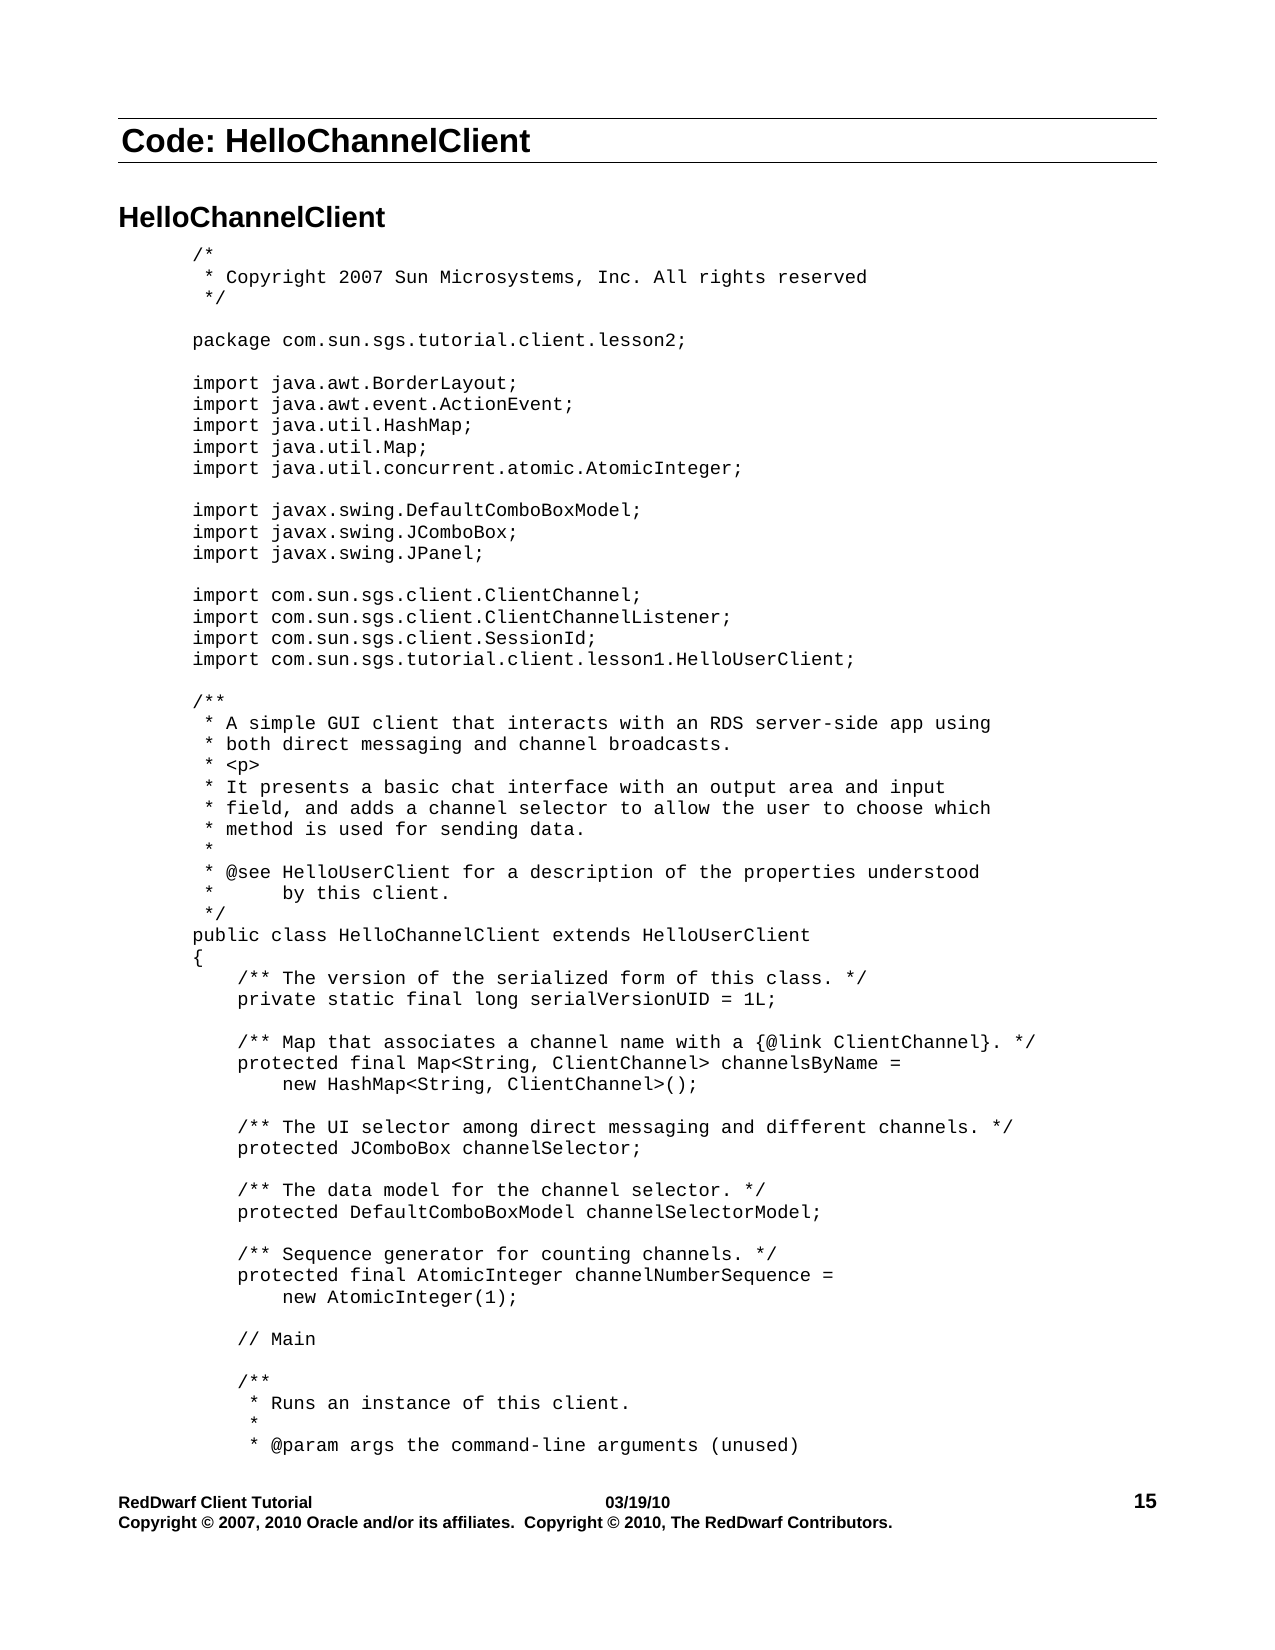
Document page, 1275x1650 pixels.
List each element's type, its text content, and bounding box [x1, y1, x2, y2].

subtitle Code: HelloChannelClient [118, 119, 1157, 162]
subtitle HelloChannelClient [118, 201, 1157, 234]
text /* * Copyright 2007 Sun Microsystems, Inc. All rights reserved */ package com.sun.sgs.tutorial.client.lesson2; import java.awt.BorderLayout; import java.awt.event.ActionEvent; import java.util.HashMap; import java.util.Map; import java.util.concurrent.atomic.AtomicInteger; import javax.swing.DefaultComboBoxModel; import javax.swing.JComboBox; import javax.swing.JPanel; import com.sun.sgs.client.ClientChannel; import com.sun.sgs.client.ClientChannelListener; import com.sun.sgs.client.SessionId; import com.sun.sgs.tutorial.client.lesson1.HelloUserClient; /** * A simple GUI client that interacts with an RDS server-side app using * both direct messaging and channel broadcasts. * <p> * It presents a basic chat interface with an output area and input * field, and adds a channel selector to allow the user to choose which * method is used for sending data. * * @see HelloUserClient for a description of the properties understood * by this client. */ public class HelloChannelClient extends HelloUserClient { /** The version of the serialized form of this class. */ private static final long serialVersionUID = 1L; /** Map that associates a channel name with a {@link ClientChannel}. */ protected final Map<String, ClientChannel> channelsByName = new HashMap<String, ClientChannel>(); /** The UI selector among direct messaging and different channels. */ protected JComboBox channelSelector; /** The data model for the channel selector. */ protected DefaultComboBoxModel channelSelectorModel; /** Sequence generator for counting channels. */ protected final AtomicInteger channelNumberSequence = new AtomicInteger(1); // Main /** * Runs an instance of this client. * * @param args the command-line arguments (unused) [192, 246, 1098, 1457]
